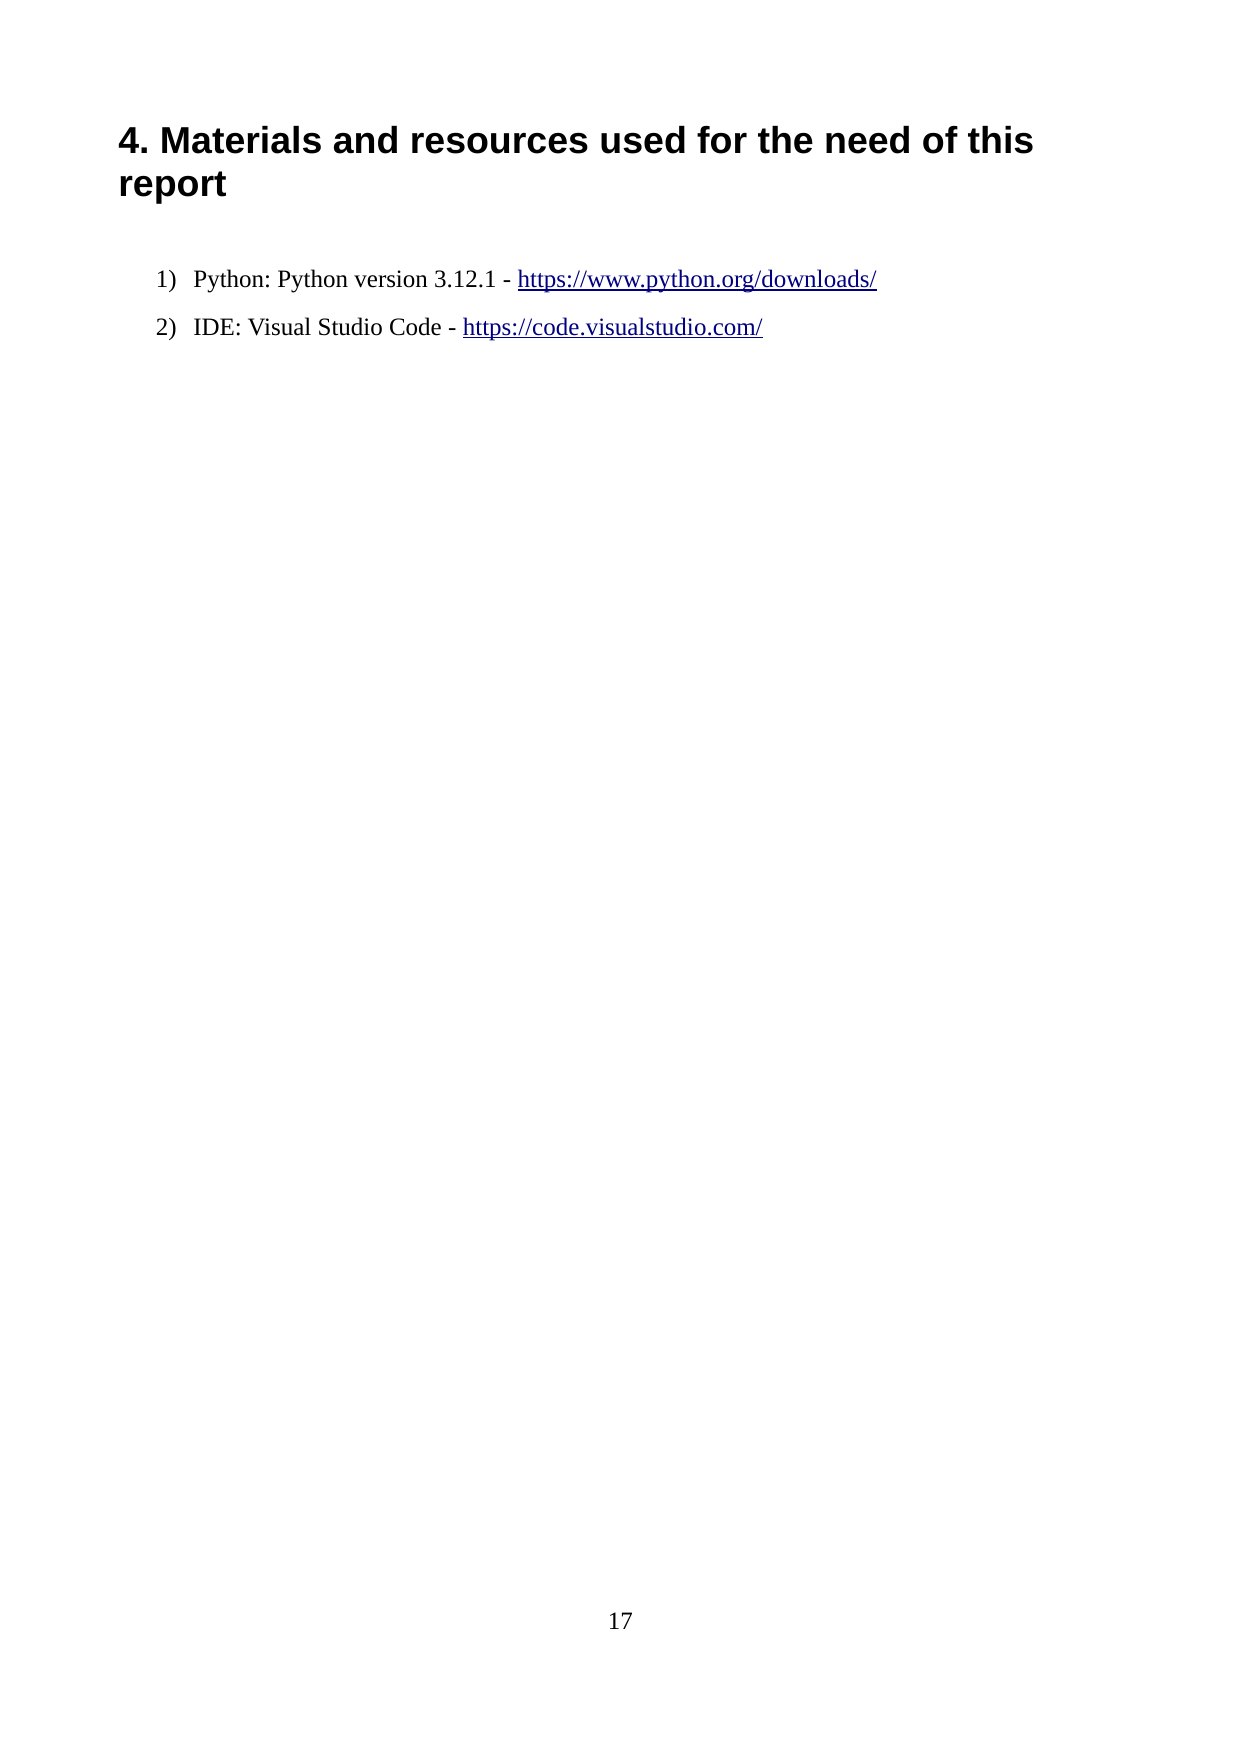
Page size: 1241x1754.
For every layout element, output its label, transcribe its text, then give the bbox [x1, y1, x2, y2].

subtitle 4. Materials and resources used for the need of this report [118, 118, 1122, 204]
list Python: Python version 3.12.1 - https://www.python.org/downloads/ [156, 264, 1122, 293]
list IDE: Visual Studio Code - https://code.visualstudio.com/ [156, 312, 1122, 341]
